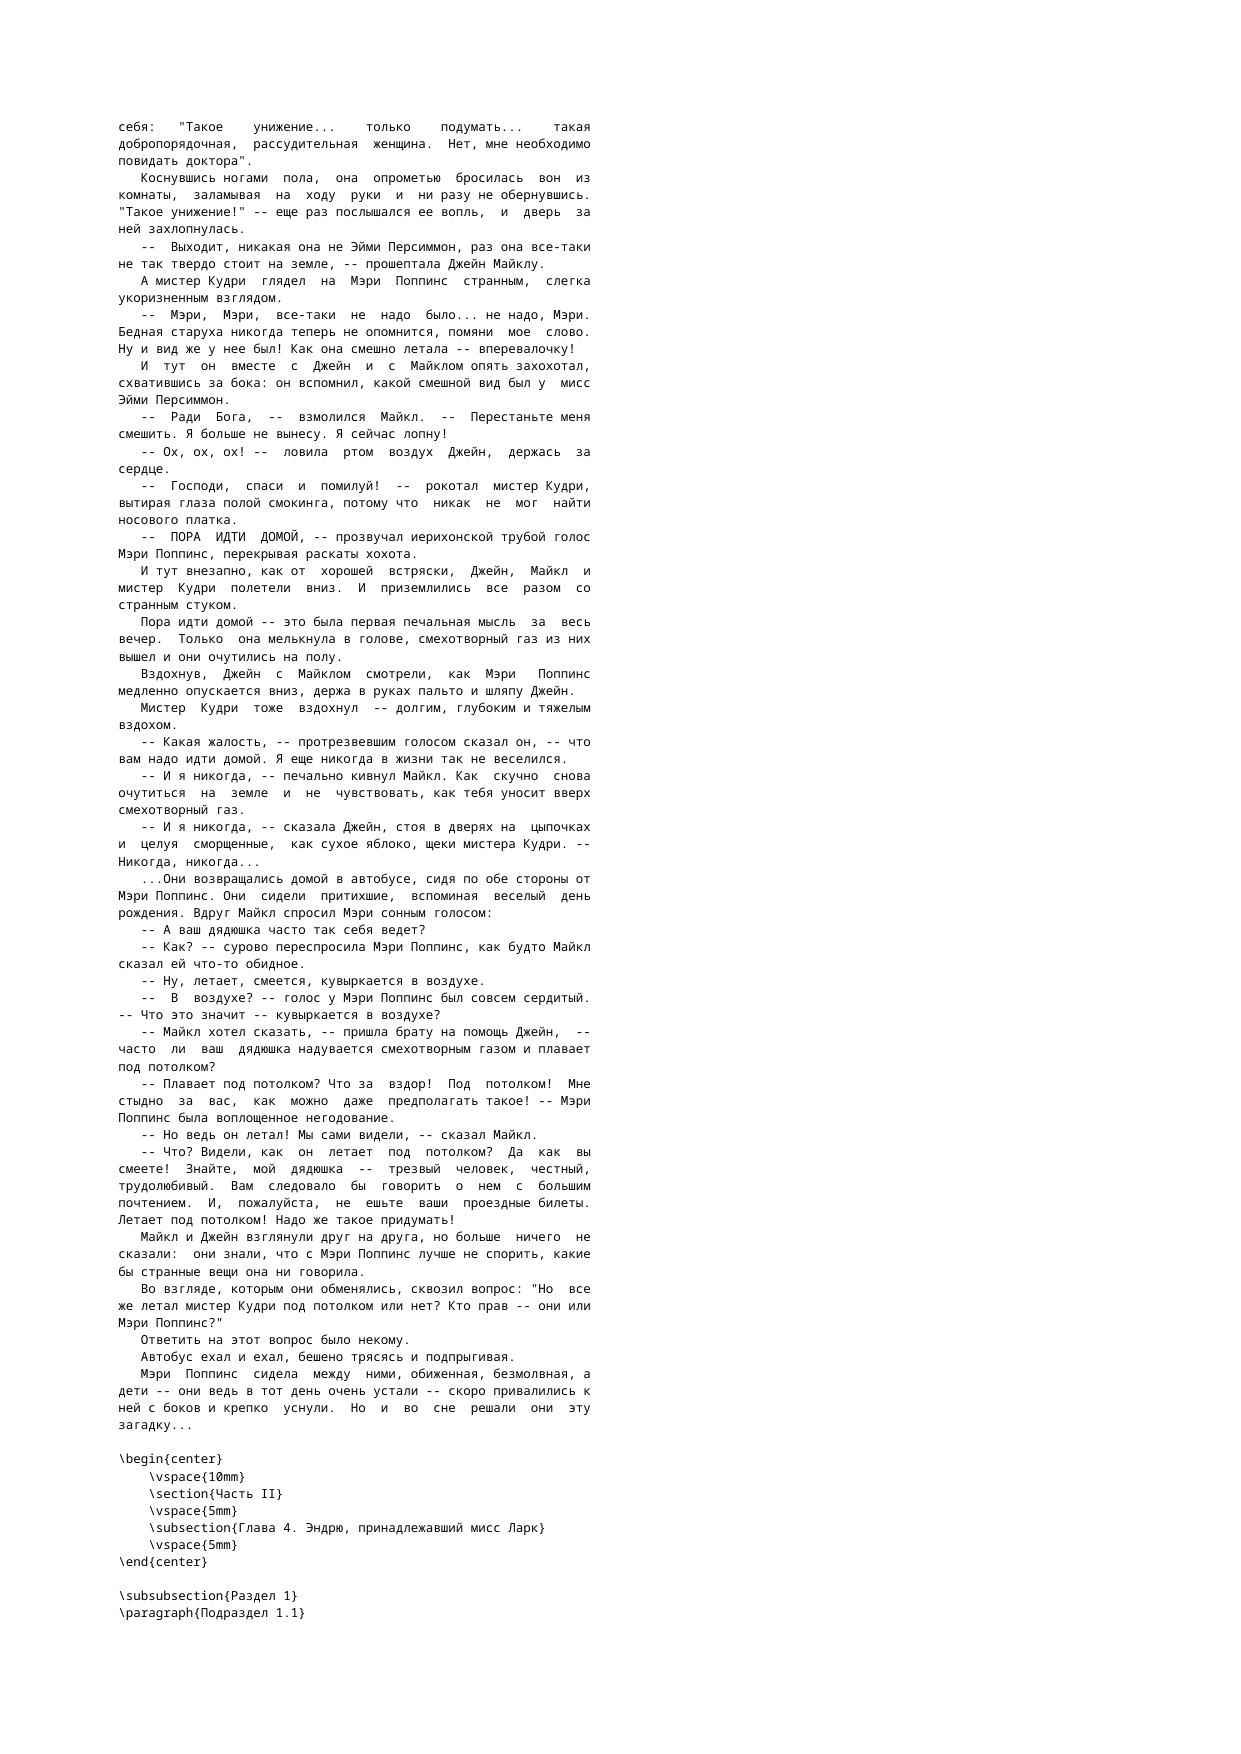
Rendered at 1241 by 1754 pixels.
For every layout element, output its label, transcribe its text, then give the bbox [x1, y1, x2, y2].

text \paragraph{Подраздел 1.1} [118, 1604, 1122, 1621]
text \end{center} [118, 1553, 1122, 1570]
text дети -- они ведь в тот день очень устали -- скоро привалились к [118, 1382, 1122, 1399]
text вздохом. [118, 716, 1122, 733]
text сказали: они знали, что с Мэри Поппинс лучше не спорить, какие [118, 1246, 1122, 1263]
text ...Они возвращались домой в автобусе, сидя по обе стороны от [118, 870, 1122, 887]
text мистер Кудри полетели вниз. И приземлились все разом со [118, 579, 1122, 596]
text вечер. Только она мелькнула в голове, смехотворный газ из них [118, 631, 1122, 648]
text вышел и они очутились на полу. [118, 648, 1122, 665]
text "Такое унижение!" -- еще раз послышался ее вопль, и дверь за [118, 203, 1122, 221]
text Мэри Поппинс. Они сидели притихшие, вспоминая веселый день [118, 887, 1122, 904]
text странным стуком. [118, 596, 1122, 613]
text носового платка. [118, 511, 1122, 528]
text -- Что это значит -- кувыркается в воздухе? [118, 1006, 1122, 1023]
text -- Ох, ох, ох! -- ловила ртом воздух Джейн, держась за [118, 443, 1122, 460]
text вам надо идти домой. Я еще никогда в жизни так не веселился. [118, 750, 1122, 767]
text очутиться на земле и не чувствовать, как тебя уносит вверх [118, 784, 1122, 801]
text Ну и вид же у нее был! Как она смешно летала -- вперевалочку! [118, 340, 1122, 357]
text загадку... [118, 1416, 1122, 1433]
text Ответить на этот вопрос было некому. [118, 1331, 1122, 1348]
text Во взгляде, которым они обменялись, сквозил вопрос: "Но все [118, 1280, 1122, 1297]
text повидать доктора". [118, 152, 1122, 169]
text бы странные вещи она ни говорила. [118, 1263, 1122, 1280]
text укоризненным взглядом. [118, 289, 1122, 306]
text Автобус ехал и ехал, бешено трясясь и подпрыгивая. [118, 1348, 1122, 1365]
text сердце. [118, 460, 1122, 477]
text -- Майкл хотел сказать, -- пришла брату на помощь Джейн, -- [118, 1023, 1122, 1041]
text смеете! Знайте, мой дядюшка -- трезвый человек, честный, [118, 1160, 1122, 1177]
text под потолком? [118, 1058, 1122, 1075]
text Мэри Поппинс, перекрывая раскаты хохота. [118, 545, 1122, 562]
text ней с боков и крепко уснули. Но и во сне решали они эту [118, 1399, 1122, 1416]
text вытирая глаза полой смокинга, потому что никак не мог найти [118, 494, 1122, 511]
text -- Ради Бога, -- взмолился Майкл. -- Перестаньте меня [118, 408, 1122, 426]
text Никогда, никогда... [118, 853, 1122, 870]
text -- Какая жалость, -- протрезвевшим голосом сказал он, -- что [118, 733, 1122, 750]
text сказал ей что-то обидное. [118, 955, 1122, 972]
text \subsection{Глава 4. Эндрю, принадлежавший мисс Ларк} [118, 1519, 1122, 1536]
text Коснувшись ногами пола, она опрометью бросилась вон из [118, 169, 1122, 186]
text Летает под потолком! Надо же такое придумать! [118, 1211, 1122, 1228]
text Мистер Кудри тоже вздохнул -- долгим, глубоким и тяжелым [118, 699, 1122, 716]
text же летал мистер Кудри под потолком или нет? Кто прав -- они или [118, 1297, 1122, 1314]
text \vspace{5mm} [118, 1536, 1122, 1553]
text -- И я никогда, -- печально кивнул Майкл. Как скучно снова [118, 767, 1122, 784]
text -- Мэри, Мэри, все-таки не надо было... не надо, Мэри. [118, 306, 1122, 323]
text -- Как? -- сурово переспросила Мэри Поппинс, как будто Майкл [118, 938, 1122, 955]
text себя: "Такое унижение... только подумать... такая [118, 118, 1122, 135]
text Пора идти домой -- это была первая печальная мысль за весь [118, 613, 1122, 631]
text Эйми Персиммон. [118, 391, 1122, 408]
text -- Что? Видели, как он летает под потолком? Да как вы [118, 1143, 1122, 1160]
text Бедная старуха никогда теперь не опомнится, помяни мое слово. [118, 323, 1122, 340]
text рождения. Вдруг Майкл спросил Мэри сонным голосом: [118, 904, 1122, 921]
text Мэри Поппинс?" [118, 1314, 1122, 1331]
text Поппинс была воплощенное негодование. [118, 1109, 1122, 1126]
text \vspace{5mm} [118, 1502, 1122, 1519]
text почтением. И, пожалуйста, не ешьте ваши проездные билеты. [118, 1194, 1122, 1211]
text ней захлопнулась. [118, 221, 1122, 238]
text Вздохнув, Джейн с Майклом смотрели, как Мэри Поппинс [118, 665, 1122, 682]
text смехотворный газ. [118, 801, 1122, 818]
text стыдно за вас, как можно даже предполагать такое! -- Мэри [118, 1092, 1122, 1109]
text \begin{center} [118, 1451, 1122, 1468]
text Мэри Поппинс сидела между ними, обиженная, безмолвная, а [118, 1365, 1122, 1382]
text И тут он вместе с Джейн и с Майклом опять захохотал, [118, 357, 1122, 374]
text -- ПОРА ИДТИ ДОМОЙ, -- прозвучал иерихонской трубой голос [118, 528, 1122, 545]
text -- В воздухе? -- голос у Мэри Поппинс был совсем сердитый. [118, 989, 1122, 1006]
text Майкл и Джейн взглянули друг на друга, но больше ничего не [118, 1228, 1122, 1246]
text \section{Часть II} [118, 1485, 1122, 1502]
text -- А ваш дядюшка часто так себя ведет? [118, 921, 1122, 938]
text -- Господи, спаси и помилуй! -- рокотал мистер Кудри, [118, 477, 1122, 494]
text -- Ну, летает, смеется, кувыркается в воздухе. [118, 972, 1122, 989]
text трудолюбивый. Вам следовало бы говорить о нем с большим [118, 1177, 1122, 1194]
text И тут внезапно, как от хорошей встряски, Джейн, Майкл и [118, 562, 1122, 579]
text часто ли ваш дядюшка надувается смехотворным газом и плавает [118, 1041, 1122, 1058]
text смешить. Я больше не вынесу. Я сейчас лопну! [118, 426, 1122, 443]
text схватившись за бока: он вспомнил, какой смешной вид был у мисс [118, 374, 1122, 391]
text и целуя сморщенные, как сухое яблоко, щеки мистера Кудри. -- [118, 836, 1122, 853]
text -- Выходит, никакая она не Эйми Персиммон, раз она все-таки [118, 238, 1122, 255]
text А мистер Кудри глядел на Мэри Поппинс странным, слегка [118, 272, 1122, 289]
text добропорядочная, рассудительная женщина. Нет, мне необходимо [118, 135, 1122, 152]
text медленно опускается вниз, держа в руках пальто и шляпу Джейн. [118, 682, 1122, 699]
text комнаты, заламывая на ходу руки и ни разу не обернувшись. [118, 186, 1122, 203]
text не так твердо стоит на земле, -- прошептала Джейн Майклу. [118, 255, 1122, 272]
text -- И я никогда, -- сказала Джейн, стоя в дверях на цыпочках [118, 818, 1122, 836]
text -- Но ведь он летал! Мы сами видели, -- сказал Майкл. [118, 1126, 1122, 1143]
text \subsubsection{Раздел 1} [118, 1587, 1122, 1604]
text \vspace{10mm} [118, 1468, 1122, 1485]
text -- Плавает под потолком? Что за вздор! Под потолком! Мне [118, 1075, 1122, 1092]
